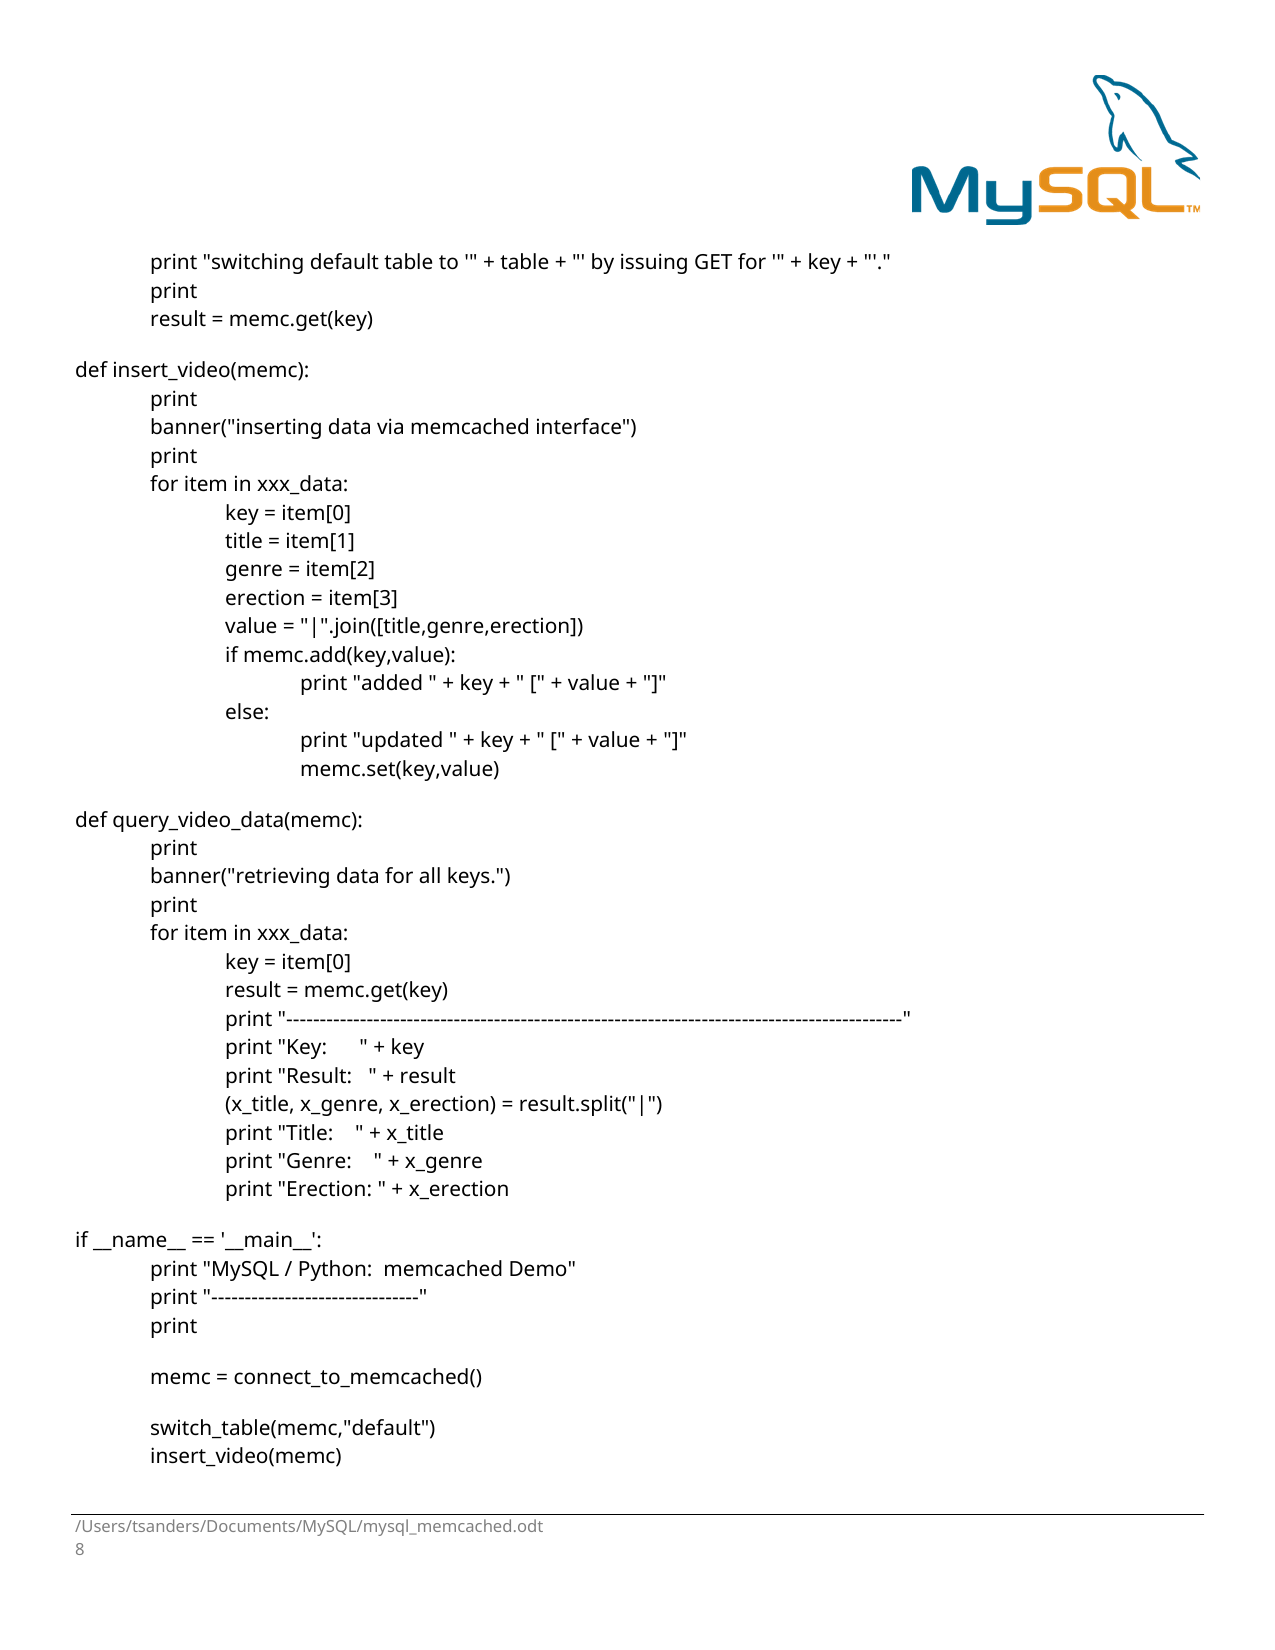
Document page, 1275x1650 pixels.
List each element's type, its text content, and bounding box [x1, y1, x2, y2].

text switch_table(memc,"default") [75, 1413, 1185, 1442]
text print [75, 833, 1185, 862]
text insert_video(memc) [75, 1442, 1185, 1470]
text if __name__ == '__main__': [75, 1226, 1185, 1254]
text banner("inserting data via memcached interface") [75, 412, 1185, 441]
text print "Genre: " + x_genre [75, 1146, 1185, 1174]
text result = memc.get(key) [75, 975, 1185, 1004]
text print "MySQL / Python: memcached Demo" [75, 1254, 1185, 1282]
text print "switching default table to '" + table + "' by issuing GET for '" + key + "'." [75, 247, 1185, 276]
text print "--------------------------------------------------------------------------------------------" [75, 1004, 1185, 1032]
text print "updated " + key + " [" + value + "]" [75, 725, 1185, 754]
text print "Key: " + key [75, 1032, 1185, 1061]
picture [1108, 75, 1200, 176]
text print "Title: " + x_title [75, 1118, 1185, 1146]
text value = "|".join([title,genre,erection]) [75, 611, 1185, 640]
text print [75, 1311, 1185, 1339]
text def insert_video(memc): [75, 356, 1185, 384]
text print "-------------------------------" [75, 1282, 1185, 1311]
text if memc.add(key,value): [75, 640, 1185, 668]
text else: [75, 697, 1185, 725]
text print [75, 276, 1185, 304]
picture [912, 75, 1200, 225]
text print "Erection: " + x_erection [75, 1174, 1185, 1203]
text print [75, 441, 1185, 469]
text for item in xxx_data: [75, 469, 1185, 498]
text print "Result: " + result [75, 1061, 1185, 1089]
text print [75, 384, 1185, 412]
text erection = item[3] [75, 583, 1185, 611]
text key = item[0] [75, 498, 1185, 526]
text genre = item[2] [75, 554, 1185, 583]
text def query_video_data(memc): [75, 805, 1185, 833]
text key = item[0] [75, 947, 1185, 975]
text for item in xxx_data: [75, 918, 1185, 947]
text print [75, 890, 1185, 918]
text memc = connect_to_memcached() [75, 1362, 1185, 1391]
text print "added " + key + " [" + value + "]" [75, 668, 1185, 697]
text result = memc.get(key) [75, 304, 1185, 333]
text banner("retrieving data for all keys.") [75, 862, 1185, 890]
text title = item[1] [75, 526, 1185, 554]
text (x_title, x_genre, x_erection) = result.split("|") [75, 1089, 1185, 1118]
text memc.set(key,value) [75, 754, 1185, 782]
